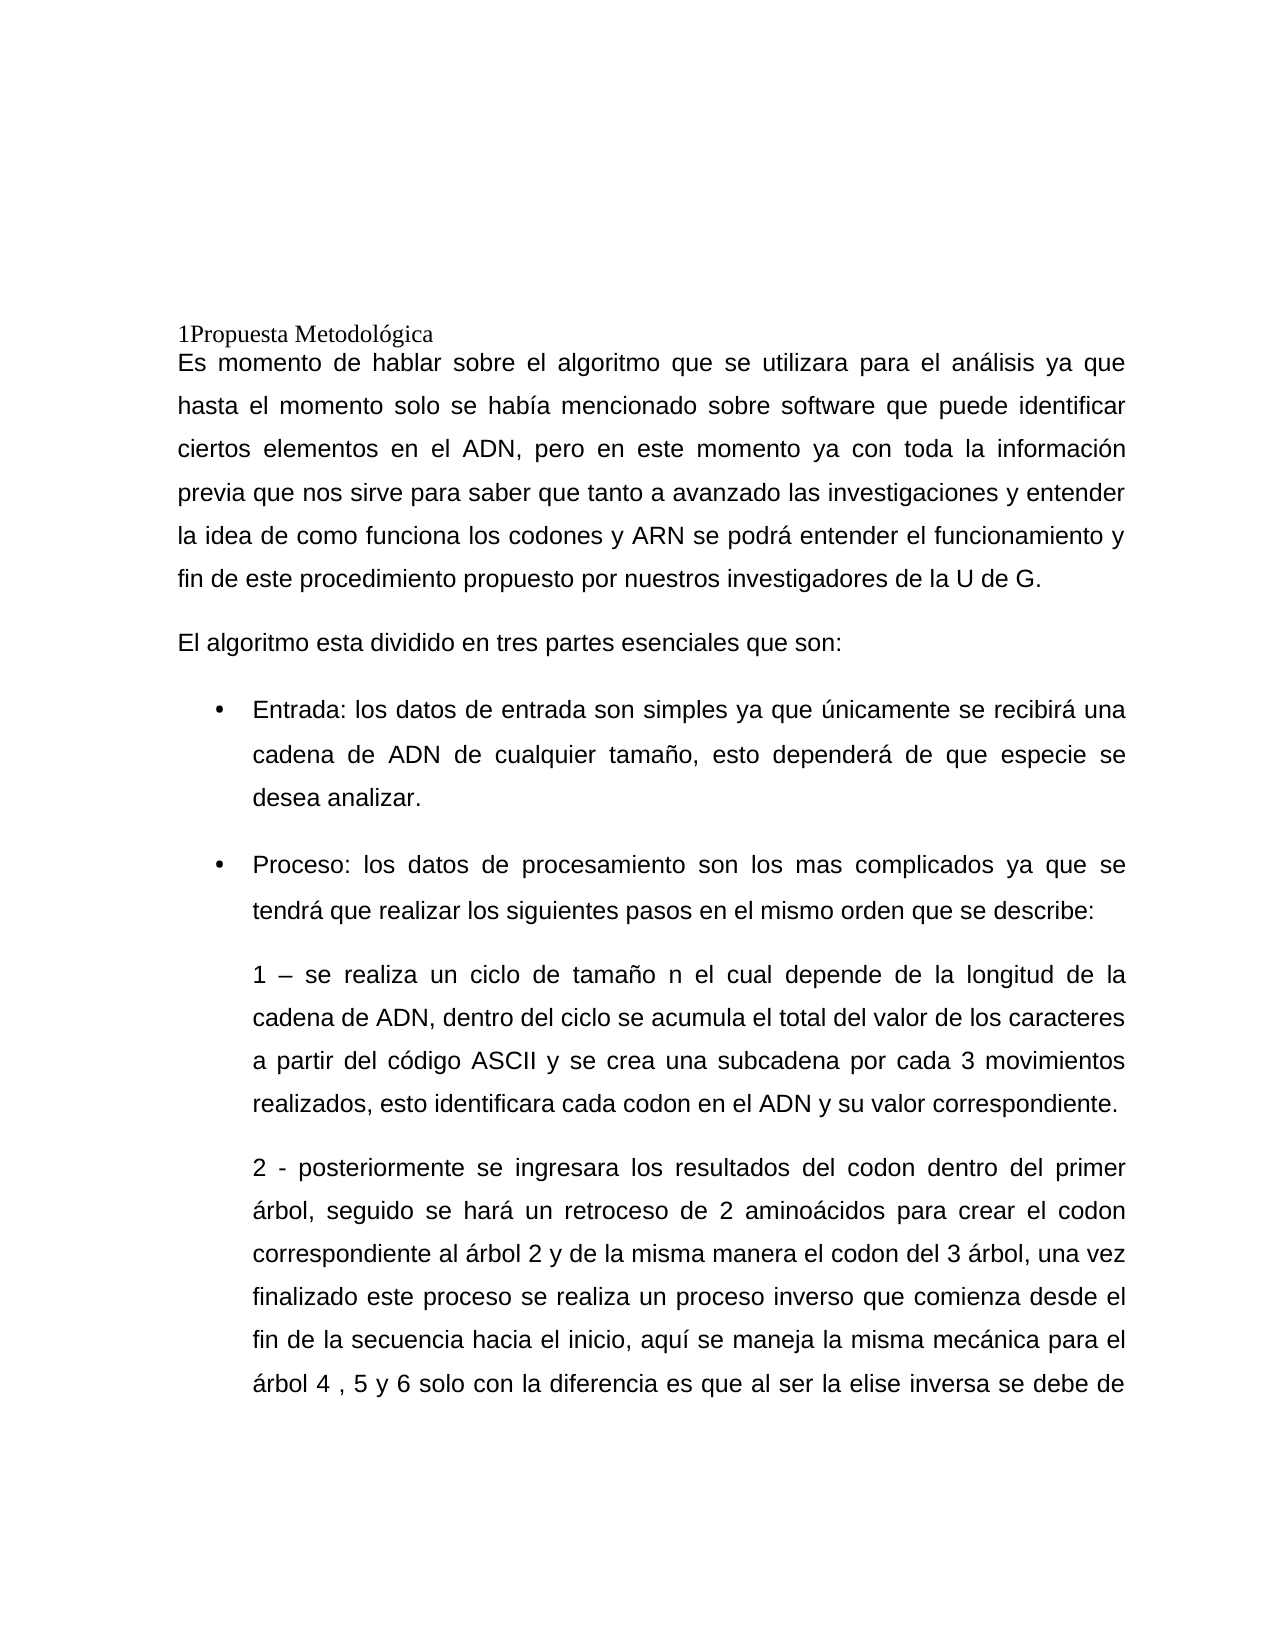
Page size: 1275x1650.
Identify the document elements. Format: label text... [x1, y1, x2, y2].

text 2 - posteriormente se ingresara los resultados del codon dentro del primer árbol, seguido se hará un retroceso de 2 aminoácidos para crear el codon correspondiente al árbol 2 y de la misma manera el codon del 3 árbol, una vez finalizado este proceso se realiza un proceso inverso que comienza desde el fin de la secuencia hacia el inicio, aquí se maneja la misma mecánica para el árbol 4 , 5 y 6 solo con la diferencia es que al ser la elise inversa se debe de [252, 1153, 1127, 1397]
list Propuesta Metodológica [177, 319, 1127, 348]
text Es momento de hablar sobre el algoritmo que se utilizara para el análisis ya que hasta el momento solo se había mencionado sobre software que puede identificar ciertos elementos en el ADN, pero en este momento ya con toda la información previa que nos sirve para saber que tanto a avanzado las investigaciones y entender la idea de como funciona los codones y ARN se podrá entender el funcionamiento y fin de este procedimiento propuesto por nuestros investigadores de la U de G. [177, 348, 1127, 592]
text El algoritmo esta dividido en tres partes esenciales que son: [177, 628, 1127, 656]
list Proceso: los datos de procesamiento son los mas complicados ya que se tendrá que realizar los siguientes pasos en el mismo orden que se describe: [215, 847, 1127, 924]
list Entrada: los datos de entrada son simples ya que únicamente se recibirá una cadena de ADN de cualquier tamaño, esto dependerá de que especie se desea analizar. [215, 692, 1127, 812]
text 1 – se realiza un ciclo de tamaño n el cual depende de la longitud de la cadena de ADN, dentro del ciclo se acumula el total del valor de los caracteres a partir del código ASCII y se crea una subcadena por cada 3 movimientos realizados, esto identificara cada codon en el ADN y su valor correspondiente. [252, 959, 1127, 1118]
